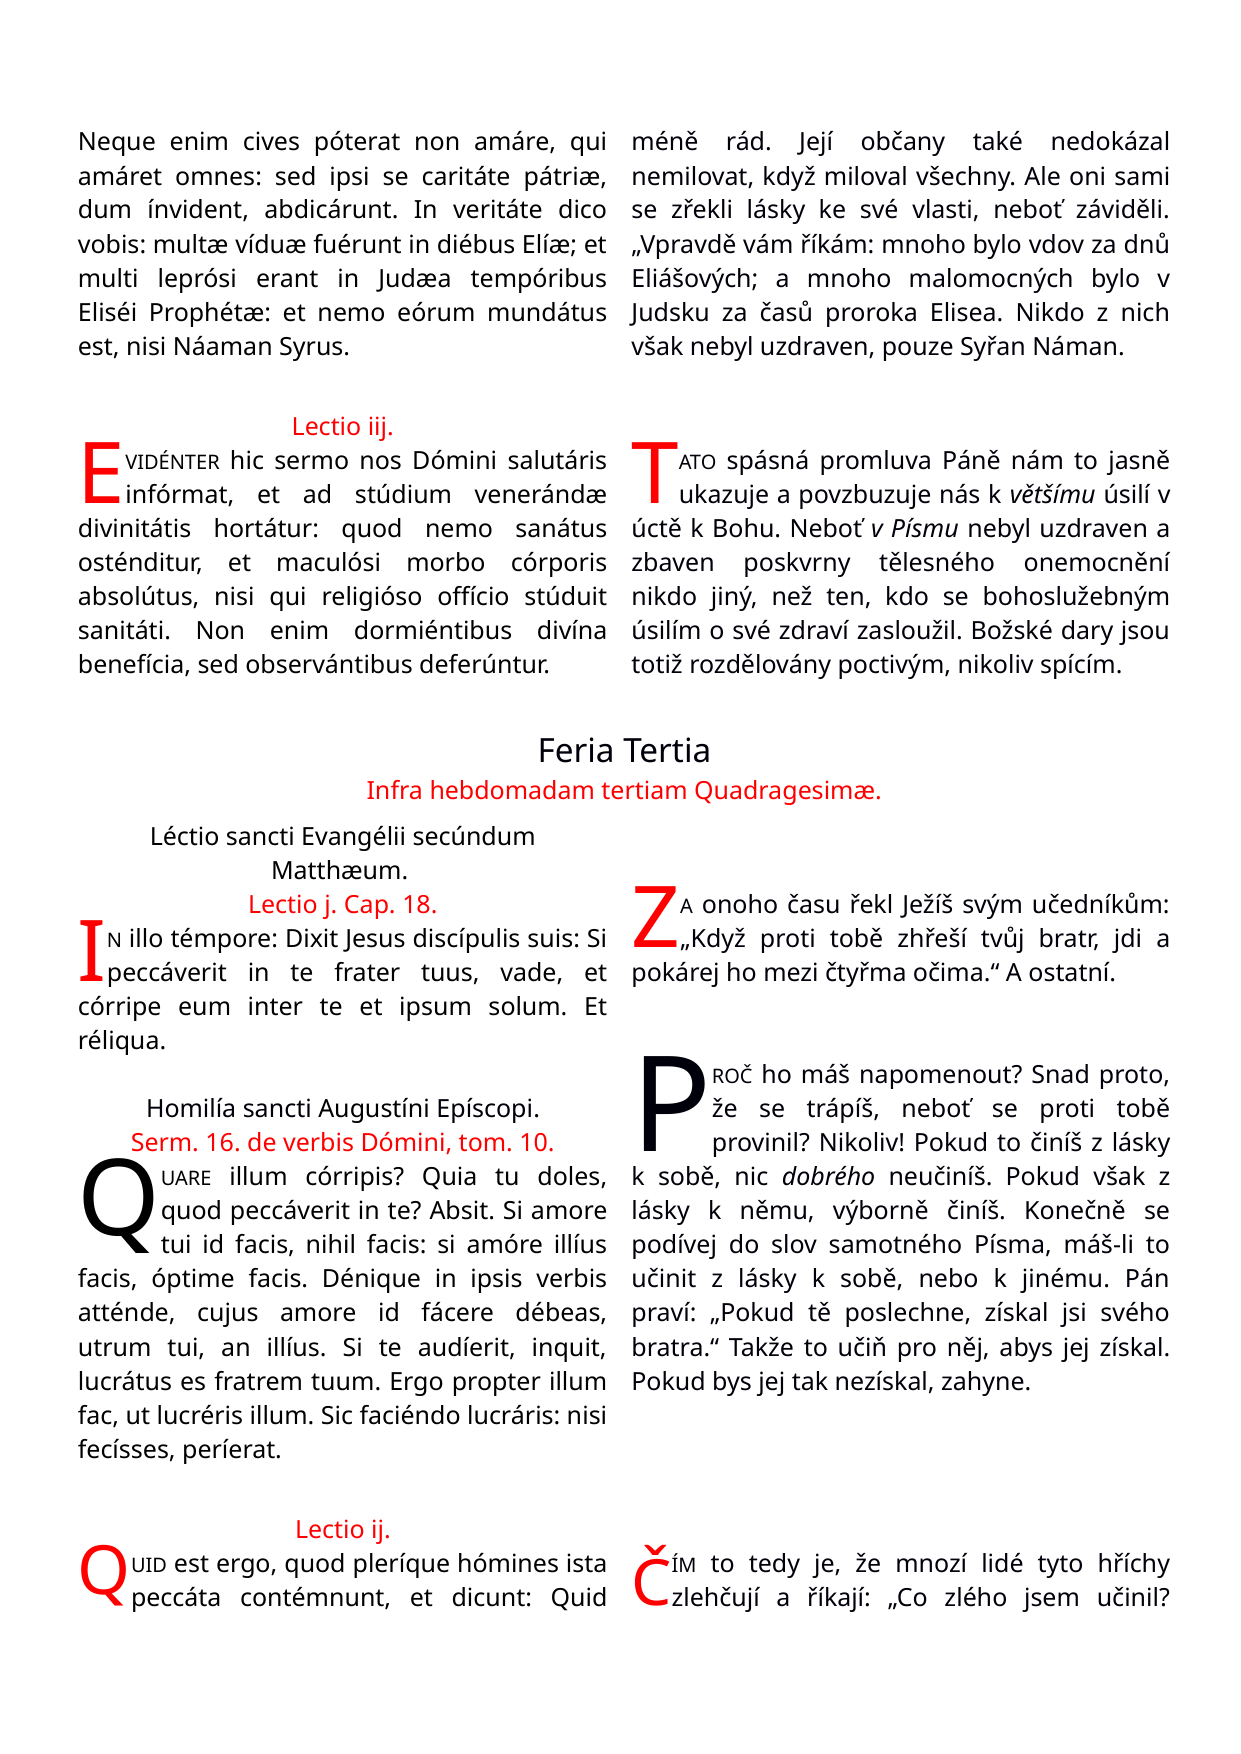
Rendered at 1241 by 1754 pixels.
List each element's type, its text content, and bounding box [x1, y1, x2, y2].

table_cell Feria Tertia Infra hebdomadam tertiam Quadragesimæ. [66, 721, 1182, 812]
table_cell Léctio sancti Evangélii secúndum Matthæum. Lectio j. Cap. 18. In illo témpore: Dixit Jesus discípulis suis: Si peccáverit in te frater tuus, vade, et córripe eum inter te et ipsum solum. Et réliqua. Homilía sancti Augustíni Epíscopi. Serm. 16. de verbis Dómini, tom. 10. Quare illum córripis? Quia tu doles, quod peccáverit in te? Absit. Si amore tui id facis, nihil facis: si amóre illíus facis, óptime facis. Dénique in ipsis verbis atténde, cujus amore id fácere débeas, utrum tui, an illíus. Si te audíerit, inquit, lucrátus es fratrem tuum. Ergo propter illum fac, ut lucréris illum. Sic faciéndo lucráris: nisi fecísses, períerat. [66, 812, 619, 1505]
table_cell Tato spásná promluva Páně nám to jasně ukazuje a povzbuzuje nás k většímu úsilí v úctě k Bohu. Neboť v Písmu nebyl uzdraven a zbaven poskvrny tělesného onemocnění nikdo jiný, než ten, kdo se bohoslužebným úsilím o své zdraví zasloužil. Božské dary jsou totiž rozdělovány poctivým, nikoliv spícím. [619, 403, 1182, 721]
table_cell méně rád. Její občany také nedokázal nemilovat, když miloval všechny. Ale oni sami se zřekli lásky ke své vlasti, neboť záviděli. „Vpravdě vám říkám: mnoho bylo vdov za dnů Eliášových; a mnoho malomocných bylo v Judsku za časů proroka Elisea. Nikdo z nich však nebyl uzdraven, pouze Syřan Náman. [619, 118, 1182, 402]
table_cell Lectio ij. Quid est ergo, quod pleríque hómines ista peccáta contémnunt, et dicunt: Quid [66, 1505, 619, 1619]
table_cell Za onoho času řekl Ježíš svým učedníkům: „Když proti tobě zhřeší tvůj bratr, jdi a pokárej ho mezi čtyřma očima.“ A ostatní. Proč ho máš napomenout? Snad proto, že se trápíš, neboť se proti tobě provinil? Nikoliv! Pokud to činíš z lásky k sobě, nic dobrého neučiníš. Pokud však z lásky k němu, výborně činíš. Konečně se podívej do slov samotného Písma, máš-li to učinit z lásky k sobě, nebo k jinému. Pán praví: „Pokud tě poslechne, získal jsi svého bratra.“ Takže to učiň pro něj, abys jej získal. Pokud bys jej tak nezískal, zahyne. [619, 812, 1182, 1505]
table_cell Neque enim cives póterat non amáre, qui amáret omnes: sed ipsi se caritáte pátriæ, dum ínvident, abdicárunt. In veritáte dico vobis: multæ víduæ fuérunt in diébus Elíæ; et multi leprósi erant in Judæa tempóribus Eliséi Prophétæ: et nemo eórum mundátus est, nisi Náaman Syrus. [66, 118, 619, 402]
table_cell Čím to tedy je, že mnozí lidé tyto hříchy zlehčují a říkají: „Co zlého jsem učinil? Provinil jsem se jen proti člověku.“ Nezlehčuj to. Provinil ses proti člověku. Chtěl bys vědět, zdali zahyneš kvůli hříchu proti člověku? Pokud tě ten, proti němuž ses provinil, pokárá mezi čtyřma očima, a ty ho poslechneš, získal tě. Co znamená „Získal tě,“ ne-li to, že bys zahynul, pokud by tě nezískal? Neboť pokud bys neměl zahynout, jaký smysl by mělo, aby tě získával? Nikdo tedy nesmí zlehčovat hřích proti svému bratru. [619, 1505, 1182, 1619]
table_cell Lectio iij. Evidénter hic sermo nos Dómini salutáris infórmat, et ad stúdium venerándæ divinitátis hortátur: quod nemo sanátus osténditur, et maculósi morbo córporis absolútus, nisi qui religióso offício stúduit sanitáti. Non enim dormiéntibus divína benefícia, sed observántibus deferúntur. [66, 403, 619, 721]
